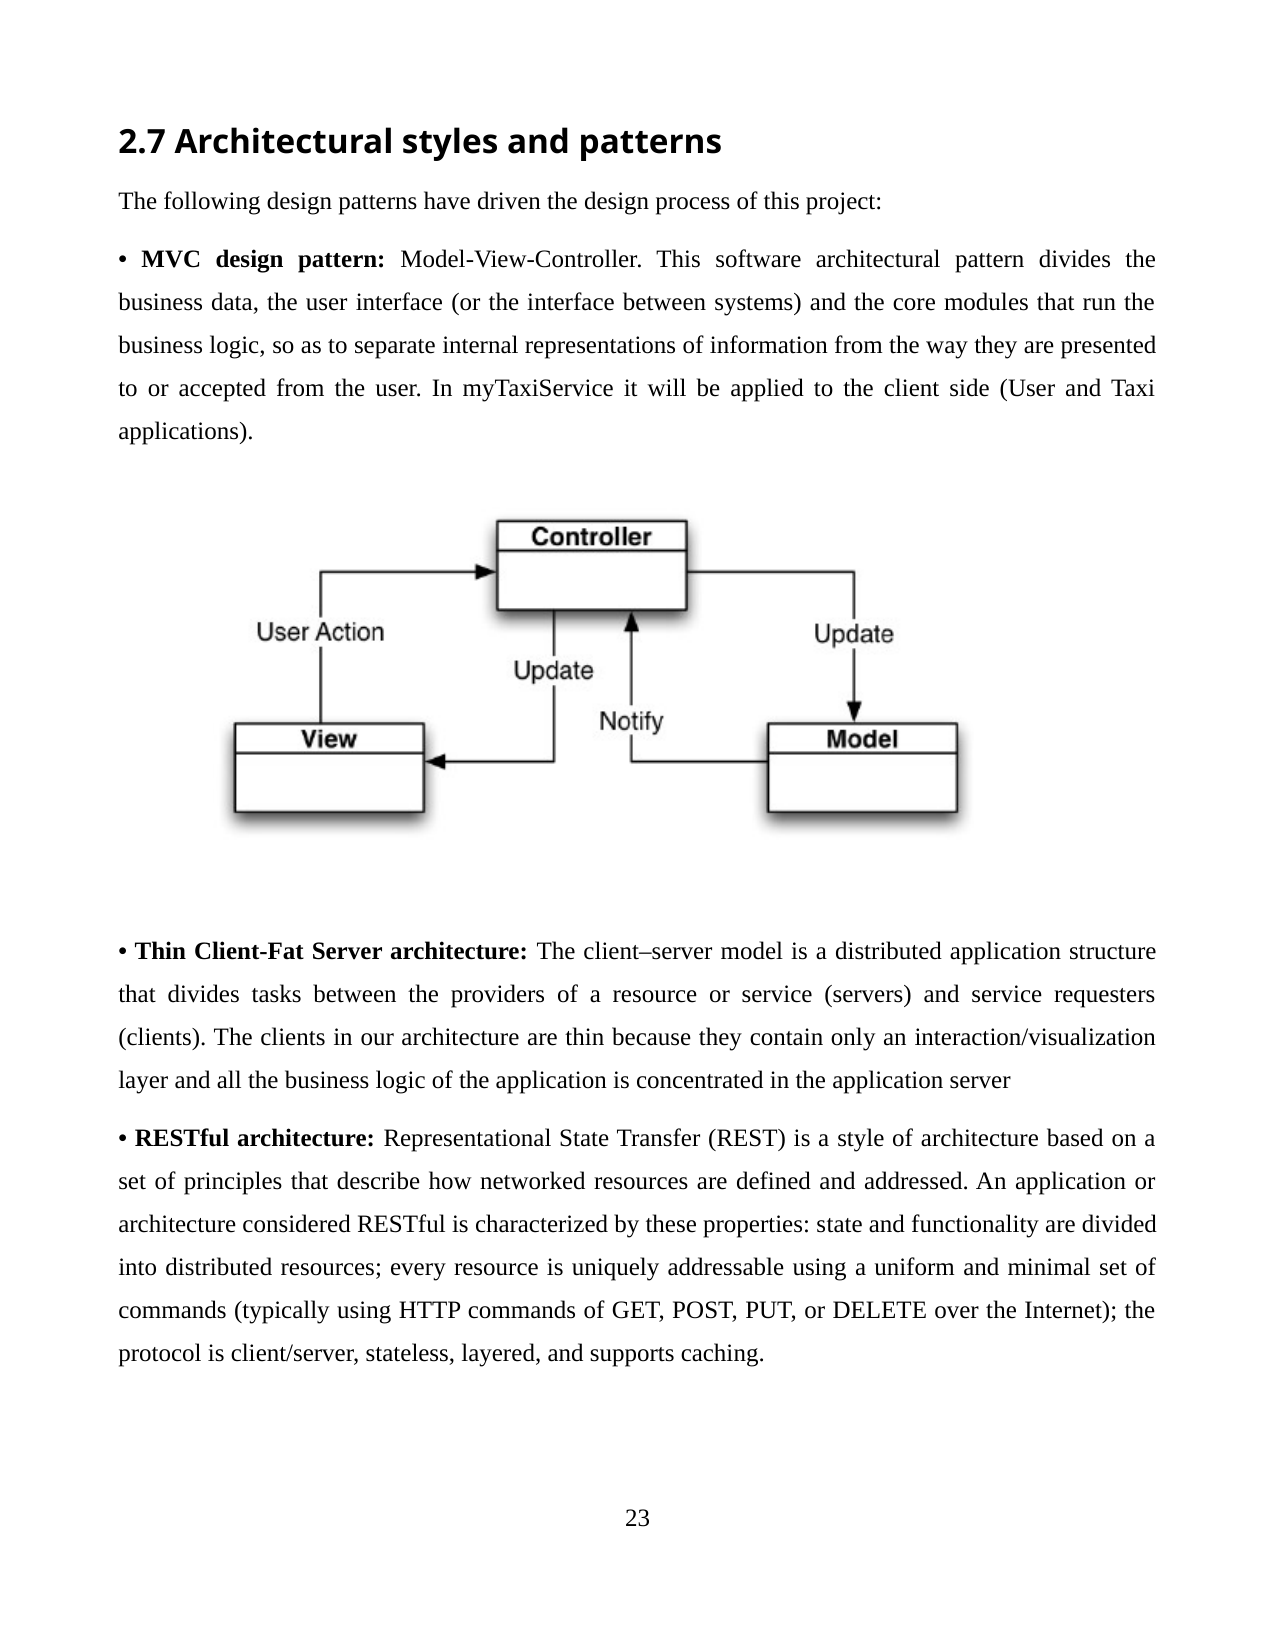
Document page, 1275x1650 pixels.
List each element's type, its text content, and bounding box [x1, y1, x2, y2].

text The following design patterns have driven the design process of this project: [118, 186, 1157, 215]
subtitle 2.7 Architectural styles and patterns [118, 118, 1157, 163]
picture [212, 507, 980, 844]
text • MVC design pattern: Model-View-Controller. This software architectural pattern divides the business data, the user interface (or the interface between systems) and the core modules that run the business logic, so as to separate internal representations of information from the way they are presented to or accepted from the user. In myTaxiService it will be applied to the client side (User and Taxi applications). [118, 244, 1157, 445]
text • RESTful architecture: Representational State Transfer (REST) is a style of architecture based on a set of principles that describe how networked resources are defined and addressed. An application or architecture considered RESTful is characterized by these properties: state and functionality are divided into distributed resources; every resource is uniquely addressable using a uniform and minimal set of commands (typically using HTTP commands of GET, POST, PUT, or DELETE over the Internet); the protocol is client/server, stateless, layered, and supports caching. [118, 1123, 1157, 1367]
text • Thin Client-Fat Server architecture: The client–server model is a distributed application structure that divides tasks between the providers of a resource or service (servers) and service requesters (clients). The clients in our architecture are thin because they contain only an interaction/visualization layer and all the business logic of the application is concentrated in the application server [118, 936, 1157, 1094]
